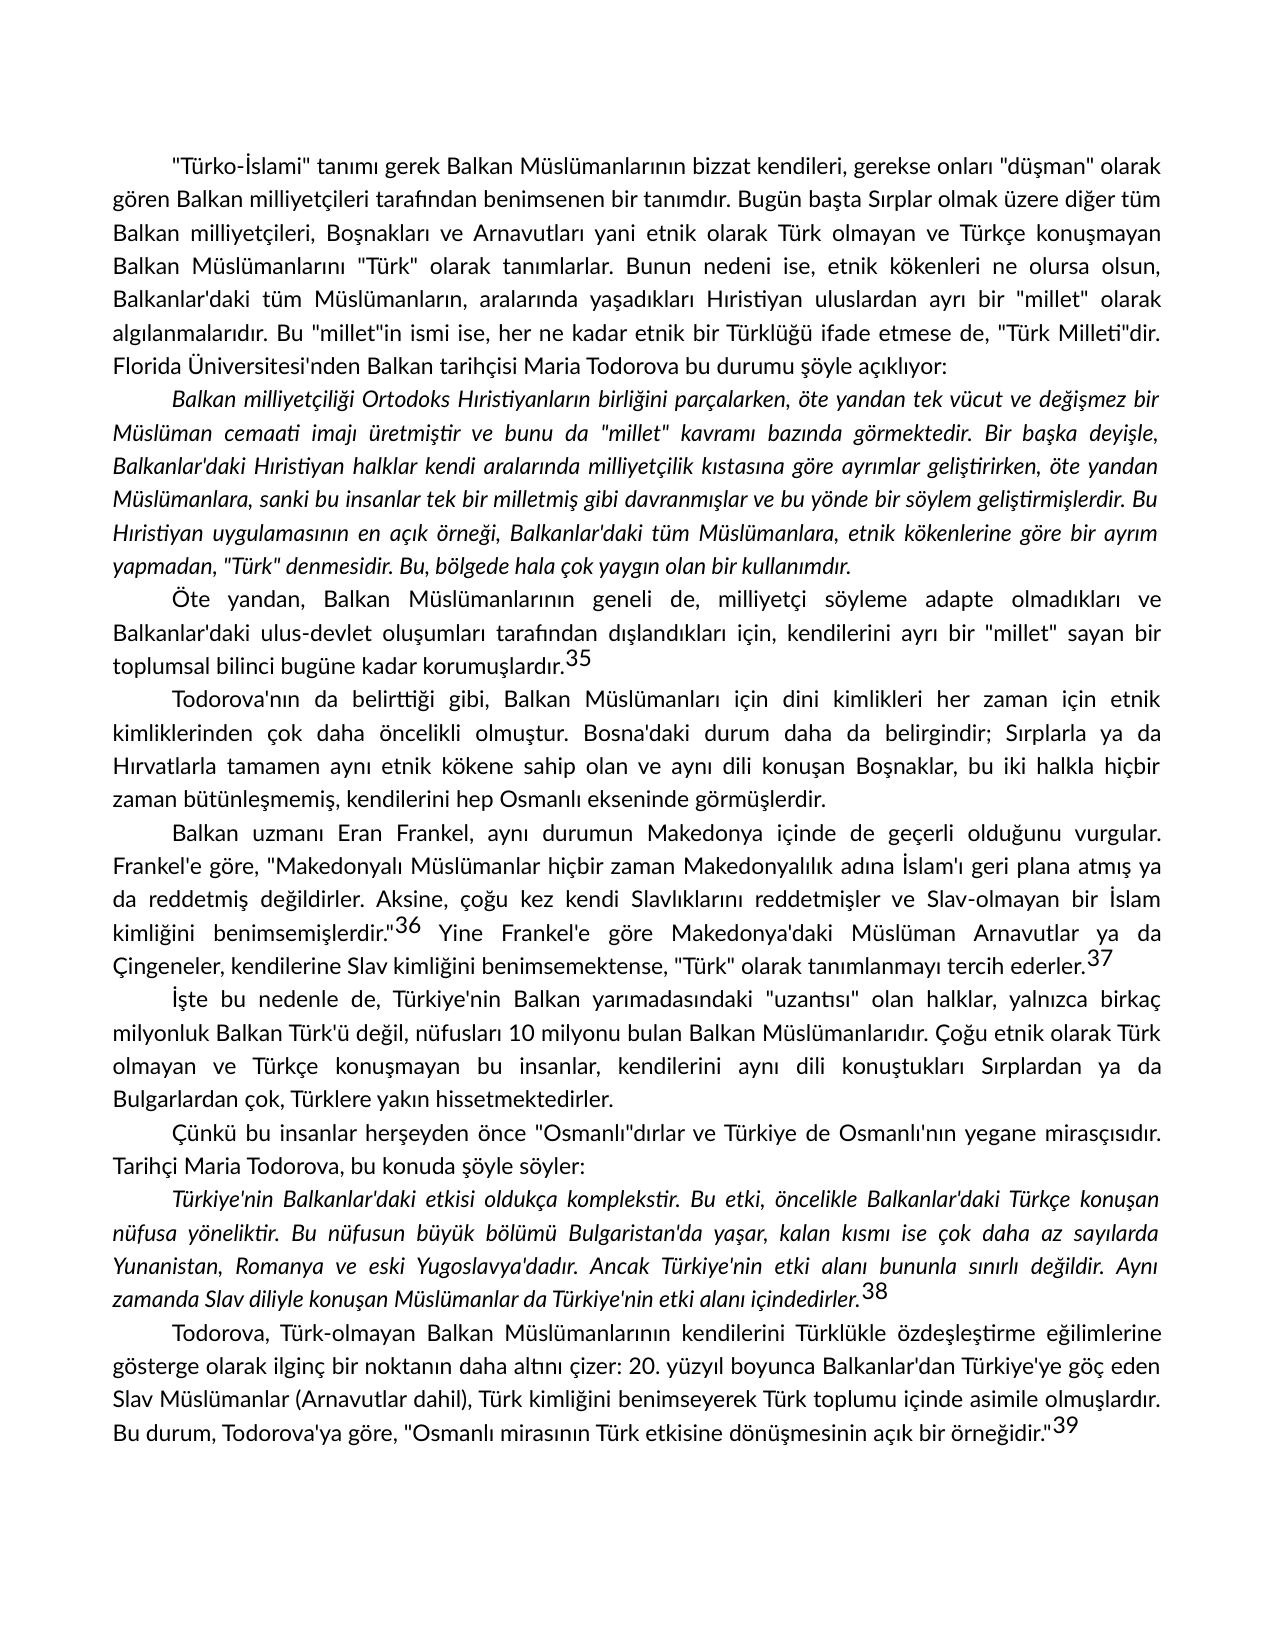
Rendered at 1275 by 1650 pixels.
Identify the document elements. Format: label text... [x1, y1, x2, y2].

text Balkan uzmanı Eran Frankel, aynı durumun Makedonya içinde de geçerli olduğunu vurgular. Frankel'e göre, "Makedonyalı Müslümanlar hiçbir zaman Makedonyalılık adına İslam'ı geri plana atmış ya da reddetmiş değildirler. Aksine, çoğu kez kendi Slavlıklarını reddetmişler ve Slav-olmayan bir İslam kimliğini benimsemişlerdir."36 Yine Frankel'e göre Makedonya'daki Müslüman Arnavutlar ya da Çingeneler, kendilerine Slav kimliğini benimsemektense, "Türk" olarak tanımlanmayı tercih ederler.37 [112, 814, 1162, 981]
text Öte yandan, Balkan Müslümanlarının geneli de, milliyetçi söyleme adapte olmadıkları ve Balkanlar'daki ulus-devlet oluşumları tarafından dışlandıkları için, kendilerini ayrı bir "millet" sayan bir toplumsal bilinci bugüne kadar korumuşlardır.35 [112, 581, 1162, 681]
text Todorova, Türk-olmayan Balkan Müslümanlarının kendilerini Türklükle özdeşleştirme eğilimlerine gösterge olarak ilginç bir noktanın daha altını çizer: 20. yüzyıl boyunca Balkanlar'dan Türkiye'ye göç eden Slav Müslümanlar (Arnavutlar dahil), Türk kimliğini benimseyerek Türk toplumu içinde asimile olmuşlardır. Bu durum, Todorova'ya göre, "Osmanlı mirasının Türk etkisine dönüşmesinin açık bir örneğidir."39 [112, 1314, 1162, 1448]
text Todorova'nın da belirttiği gibi, Balkan Müslümanları için dini kimlikleri her zaman için etnik kimliklerinden çok daha öncelikli olmuştur. Bosna'daki durum daha da belirgindir; Sırplarla ya da Hırvatlarla tamamen aynı etnik kökene sahip olan ve aynı dili konuşan Boşnaklar, bu iki halkla hiçbir zaman bütünleşmemiş, kendilerini hep Osmanlı ekseninde görmüşlerdir. [112, 681, 1162, 814]
text Balkan milliyetçiliği Ortodoks Hıristiyanların birliğini parçalarken, öte yandan tek vücut ve değişmez bir Müslüman cemaati imajı üretmiştir ve bunu da "millet" kavramı bazında görmektedir. Bir başka deyişle, Balkanlar'daki Hıristiyan halklar kendi aralarında milliyetçilik kıstasına göre ayrımlar geliştirirken, öte yandan Müslümanlara, sanki bu insanlar tek bir milletmiş gibi davranmışlar ve bu yönde bir söylem geliştirmişlerdir. Bu Hıristiyan uygulamasının en açık örneği, Balkanlar'daki tüm Müslümanlara, etnik kökenlerine göre bir ayrım yapmadan, "Türk" denmesidir. Bu, bölgede hala çok yaygın olan bir kullanımdır. [112, 381, 1162, 581]
text Türkiye'nin Balkanlar'daki etkisi oldukça komplekstir. Bu etki, öncelikle Balkanlar'daki Türkçe konuşan nüfusa yöneliktir. Bu nüfusun büyük bölümü Bulgaristan'da yaşar, kalan kısmı ise çok daha az sayılarda Yunanistan, Romanya ve eski Yugoslavya'dadır. Ancak Türkiye'nin etki alanı bununla sınırlı değildir. Aynı zamanda Slav diliyle konuşan Müslümanlar da Türkiye'nin etki alanı içindedirler.38 [112, 1181, 1162, 1314]
text Çünkü bu insanlar herşeyden önce "Osmanlı"dırlar ve Türkiye de Osmanlı'nın yegane mirasçısıdır. Tarihçi Maria Todorova, bu konuda şöyle söyler: [112, 1114, 1162, 1181]
text İşte bu nedenle de, Türkiye'nin Balkan yarımadasındaki "uzantısı" olan halklar, yalnızca birkaç milyonluk Balkan Türk'ü değil, nüfusları 10 milyonu bulan Balkan Müslümanlarıdır. Çoğu etnik olarak Türk olmayan ve Türkçe konuşmayan bu insanlar, kendilerini aynı dili konuştukları Sırplardan ya da Bulgarlardan çok, Türklere yakın hissetmektedirler. [112, 981, 1162, 1114]
text "Türko-İslami" tanımı gerek Balkan Müslümanlarının bizzat kendileri, gerekse onları "düşman" olarak gören Balkan milliyetçileri tarafından benimsenen bir tanımdır. Bugün başta Sırplar olmak üzere diğer tüm Balkan milliyetçileri, Boşnakları ve Arnavutları yani etnik olarak Türk olmayan ve Türkçe konuşmayan Balkan Müslümanlarını "Türk" olarak tanımlarlar. Bunun nedeni ise, etnik kökenleri ne olursa olsun, Balkanlar'daki tüm Müslümanların, aralarında yaşadıkları Hıristiyan uluslardan ayrı bir "millet" olarak algılanmalarıdır. Bu "millet"in ismi ise, her ne kadar etnik bir Türklüğü ifade etmese de, "Türk Milleti"dir. Florida Üniversitesi'nden Balkan tarihçisi Maria Todorova bu durumu şöyle açıklıyor: [112, 148, 1162, 381]
